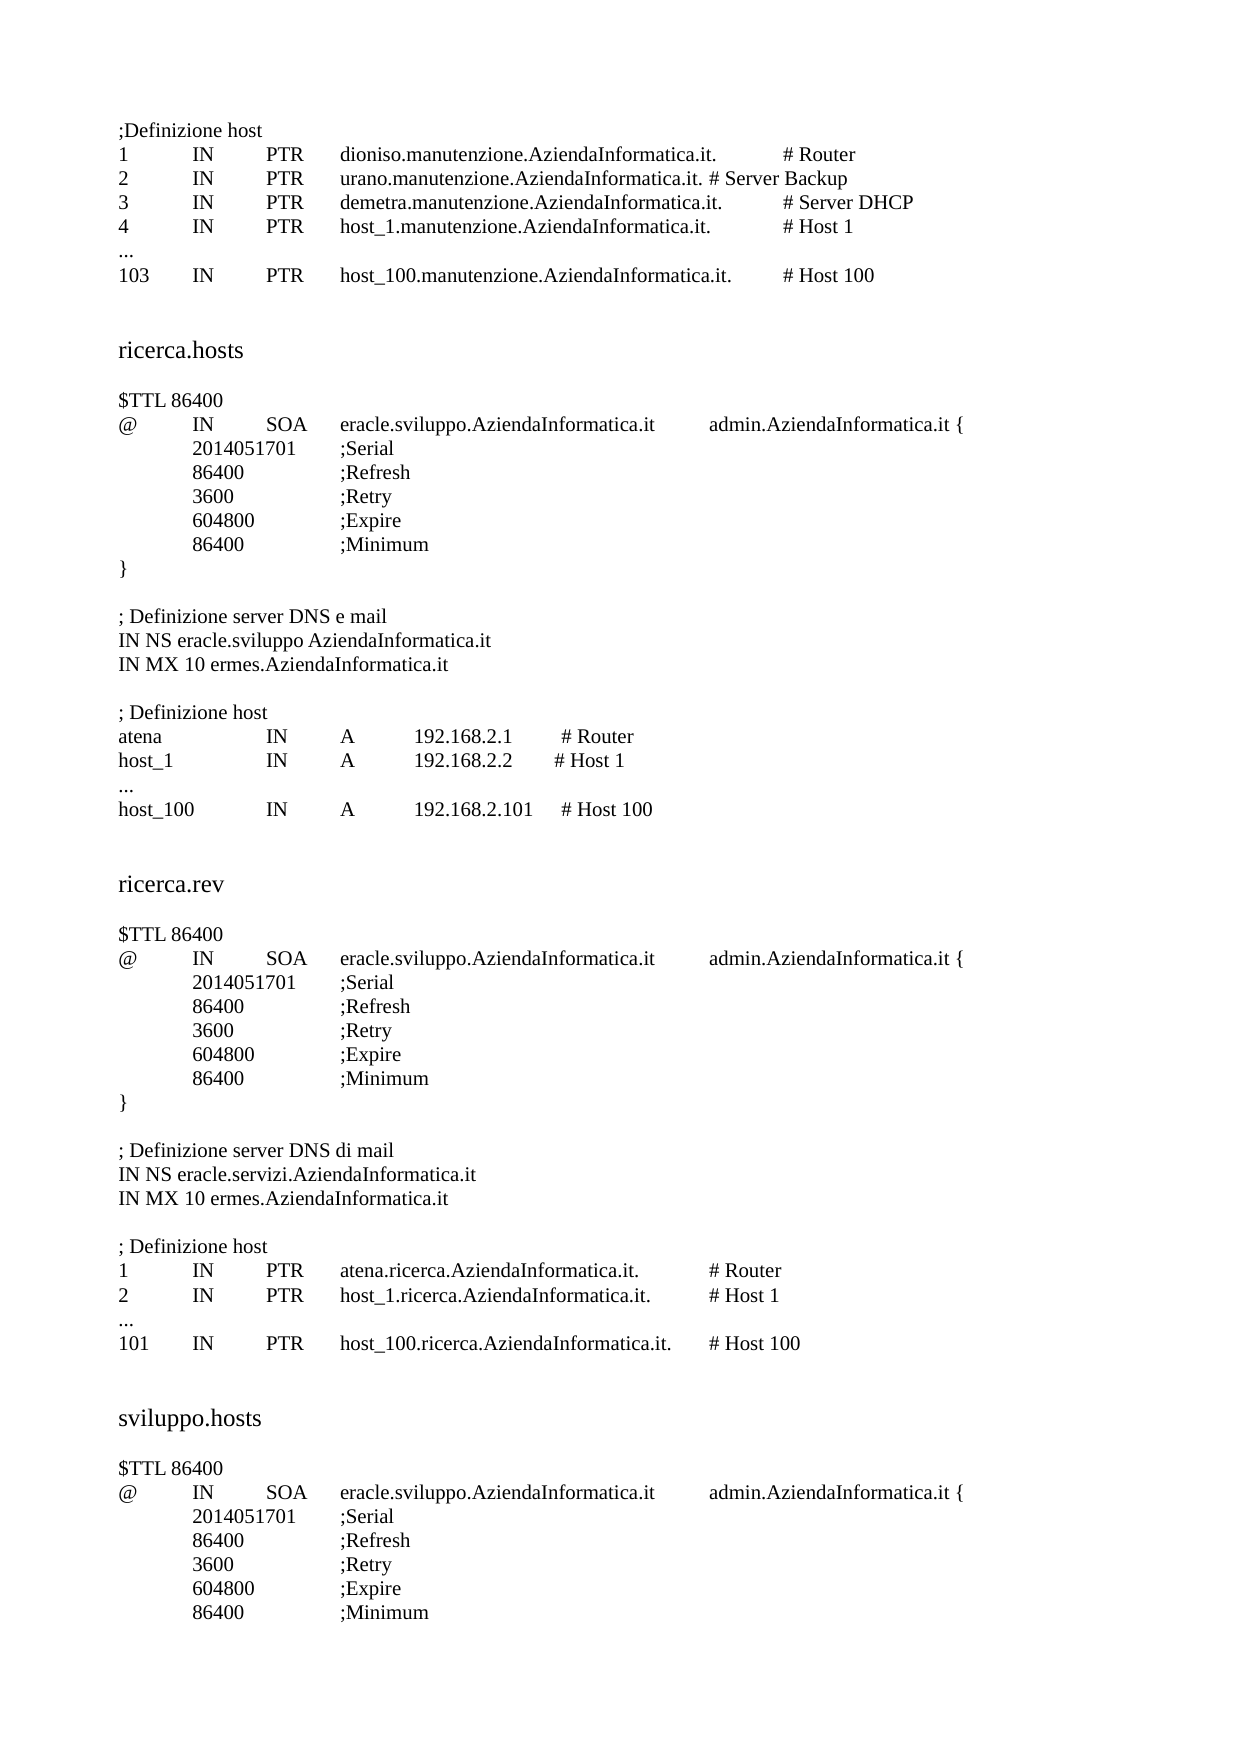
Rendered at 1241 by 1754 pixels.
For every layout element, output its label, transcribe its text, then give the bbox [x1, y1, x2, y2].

text sviluppo.hosts [118, 1403, 1122, 1432]
text 2014051701 ;Serial [118, 1504, 1122, 1528]
text 86400 ;Minimum [118, 1066, 1122, 1090]
text ... [118, 238, 1122, 262]
text 86400 ;Refresh [118, 1528, 1122, 1552]
text ; Definizione server DNS e mail [118, 604, 1122, 628]
text 1 IN PTR atena.ricerca.AziendaInformatica.it. # Router [118, 1258, 1122, 1282]
text 604800 ;Expire [118, 508, 1122, 532]
text 604800 ;Expire [118, 1576, 1122, 1600]
text ... [118, 772, 1122, 797]
text 2 IN PTR host_1.ricerca.AziendaInformatica.it. # Host 1 [118, 1282, 1122, 1307]
text ;Definizione host [118, 118, 1122, 142]
text host_100 IN A 192.168.2.101 # Host 100 [118, 797, 1122, 821]
text atena IN A 192.168.2.1 # Router [118, 724, 1122, 748]
text ; Definizione host [118, 700, 1122, 724]
text } [118, 556, 1122, 580]
text $TTL 86400 [118, 387, 1122, 412]
text 2014051701 ;Serial [118, 970, 1122, 994]
text @ IN SOA eracle.sviluppo.AziendaInformatica.it admin.AziendaInformatica.it { [118, 412, 1122, 436]
text IN MX 10 ermes.AziendaInformatica.it [118, 652, 1122, 676]
text 3600 ;Retry [118, 484, 1122, 508]
text 86400 ;Refresh [118, 994, 1122, 1018]
text } [118, 1090, 1122, 1114]
text 604800 ;Expire [118, 1042, 1122, 1066]
text 1 IN PTR dioniso.manutenzione.AziendaInformatica.it. # Router [118, 142, 1122, 166]
text $TTL 86400 [118, 1456, 1122, 1480]
text ; Definizione server DNS di mail [118, 1138, 1122, 1162]
text 86400 ;Refresh [118, 460, 1122, 484]
text IN NS eracle.sviluppo AziendaInformatica.it [118, 628, 1122, 652]
text 3 IN PTR demetra.manutenzione.AziendaInformatica.it. # Server DHCP [118, 190, 1122, 214]
text $TTL 86400 [118, 922, 1122, 946]
text 86400 ;Minimum [118, 1600, 1122, 1624]
text IN MX 10 ermes.AziendaInformatica.it [118, 1186, 1122, 1210]
text IN NS eracle.servizi.AziendaInformatica.it [118, 1162, 1122, 1186]
text ricerca.hosts [118, 335, 1122, 363]
text ricerca.rev [118, 869, 1122, 897]
text 2 IN PTR urano.manutenzione.AziendaInformatica.it. # Server Backup [118, 166, 1122, 190]
text ; Definizione host [118, 1234, 1122, 1258]
text 86400 ;Minimum [118, 532, 1122, 556]
text @ IN SOA eracle.sviluppo.AziendaInformatica.it admin.AziendaInformatica.it { [118, 1480, 1122, 1504]
text host_1 IN A 192.168.2.2 # Host 1 [118, 748, 1122, 772]
text 101 IN PTR host_100.ricerca.AziendaInformatica.it. # Host 100 [118, 1331, 1122, 1355]
text @ IN SOA eracle.sviluppo.AziendaInformatica.it admin.AziendaInformatica.it { [118, 946, 1122, 970]
text 4 IN PTR host_1.manutenzione.AziendaInformatica.it. # Host 1 [118, 214, 1122, 238]
text ... [118, 1307, 1122, 1331]
text 3600 ;Retry [118, 1018, 1122, 1042]
text 103 IN PTR host_100.manutenzione.AziendaInformatica.it. # Host 100 [118, 262, 1122, 287]
text 3600 ;Retry [118, 1552, 1122, 1576]
text 2014051701 ;Serial [118, 436, 1122, 460]
